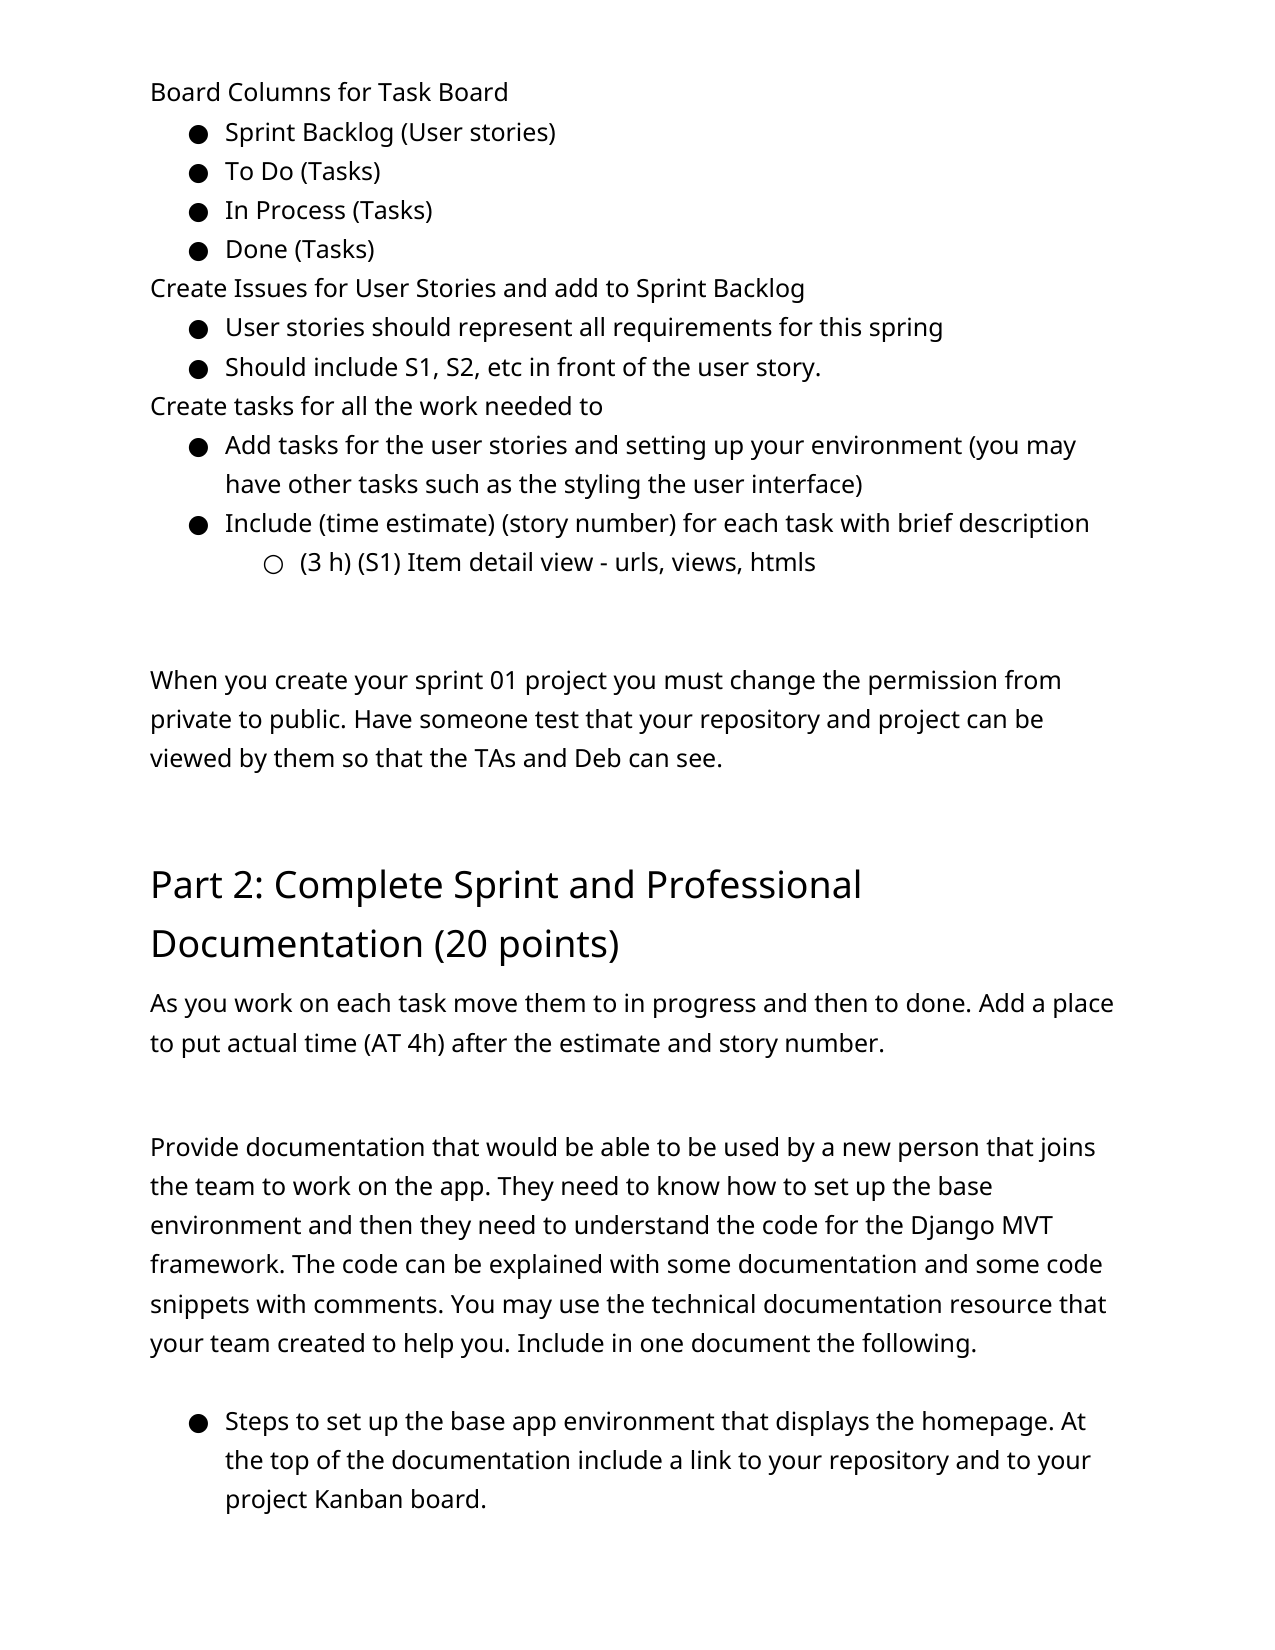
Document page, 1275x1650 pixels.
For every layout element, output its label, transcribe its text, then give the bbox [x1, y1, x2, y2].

list Add tasks for the user stories and setting up your environment (you may have other tasks such as the styling the user interface) [187, 427, 1125, 501]
list User stories should represent all requirements for this spring [187, 310, 1125, 344]
list Done (Tasks) [187, 232, 1125, 266]
text Create Issues for User Stories and add to Sprint Backlog [150, 271, 1125, 305]
list Include (time estimate) (story number) for each task with brief description [187, 506, 1125, 540]
text As you work on each task move them to in progress and then to done. Add a place to put actual time (AT 4h) after the estimate and story number. [150, 986, 1125, 1059]
list (3 h) (S1) Item detail view - urls, views, htmls [262, 545, 1125, 579]
list To Do (Tasks) [187, 153, 1125, 187]
list Should include S1, S2, etc in front of the user story. [187, 349, 1125, 383]
subtitle Part 2: Complete Sprint and Professional Documentation (20 points) [150, 858, 1125, 968]
list Sprint Backlog (User stories) [187, 114, 1125, 148]
text Create tasks for all the work needed to [150, 388, 1125, 422]
list Steps to set up the base app environment that displays the homepage. At the top of the documentation include a link to your repository and to your project Kanban board. [187, 1404, 1125, 1516]
list In Process (Tasks) [187, 192, 1125, 227]
text Provide documentation that would be able to be used by a new person that joins the team to work on the app. They need to know how to set up the base environment and then they need to understand the code for the Django MVT framework. The code can be explained with some documentation and some code snippets with comments. You may use the technical documentation resource that your team created to help you. Include in one document the following. [150, 1129, 1125, 1359]
text When you create your sprint 01 project you must change the permission from private to public. Have someone test that your repository and project can be viewed by them so that the TAs and Deb can see. [150, 662, 1125, 775]
text Board Columns for Task Board [150, 75, 1125, 109]
